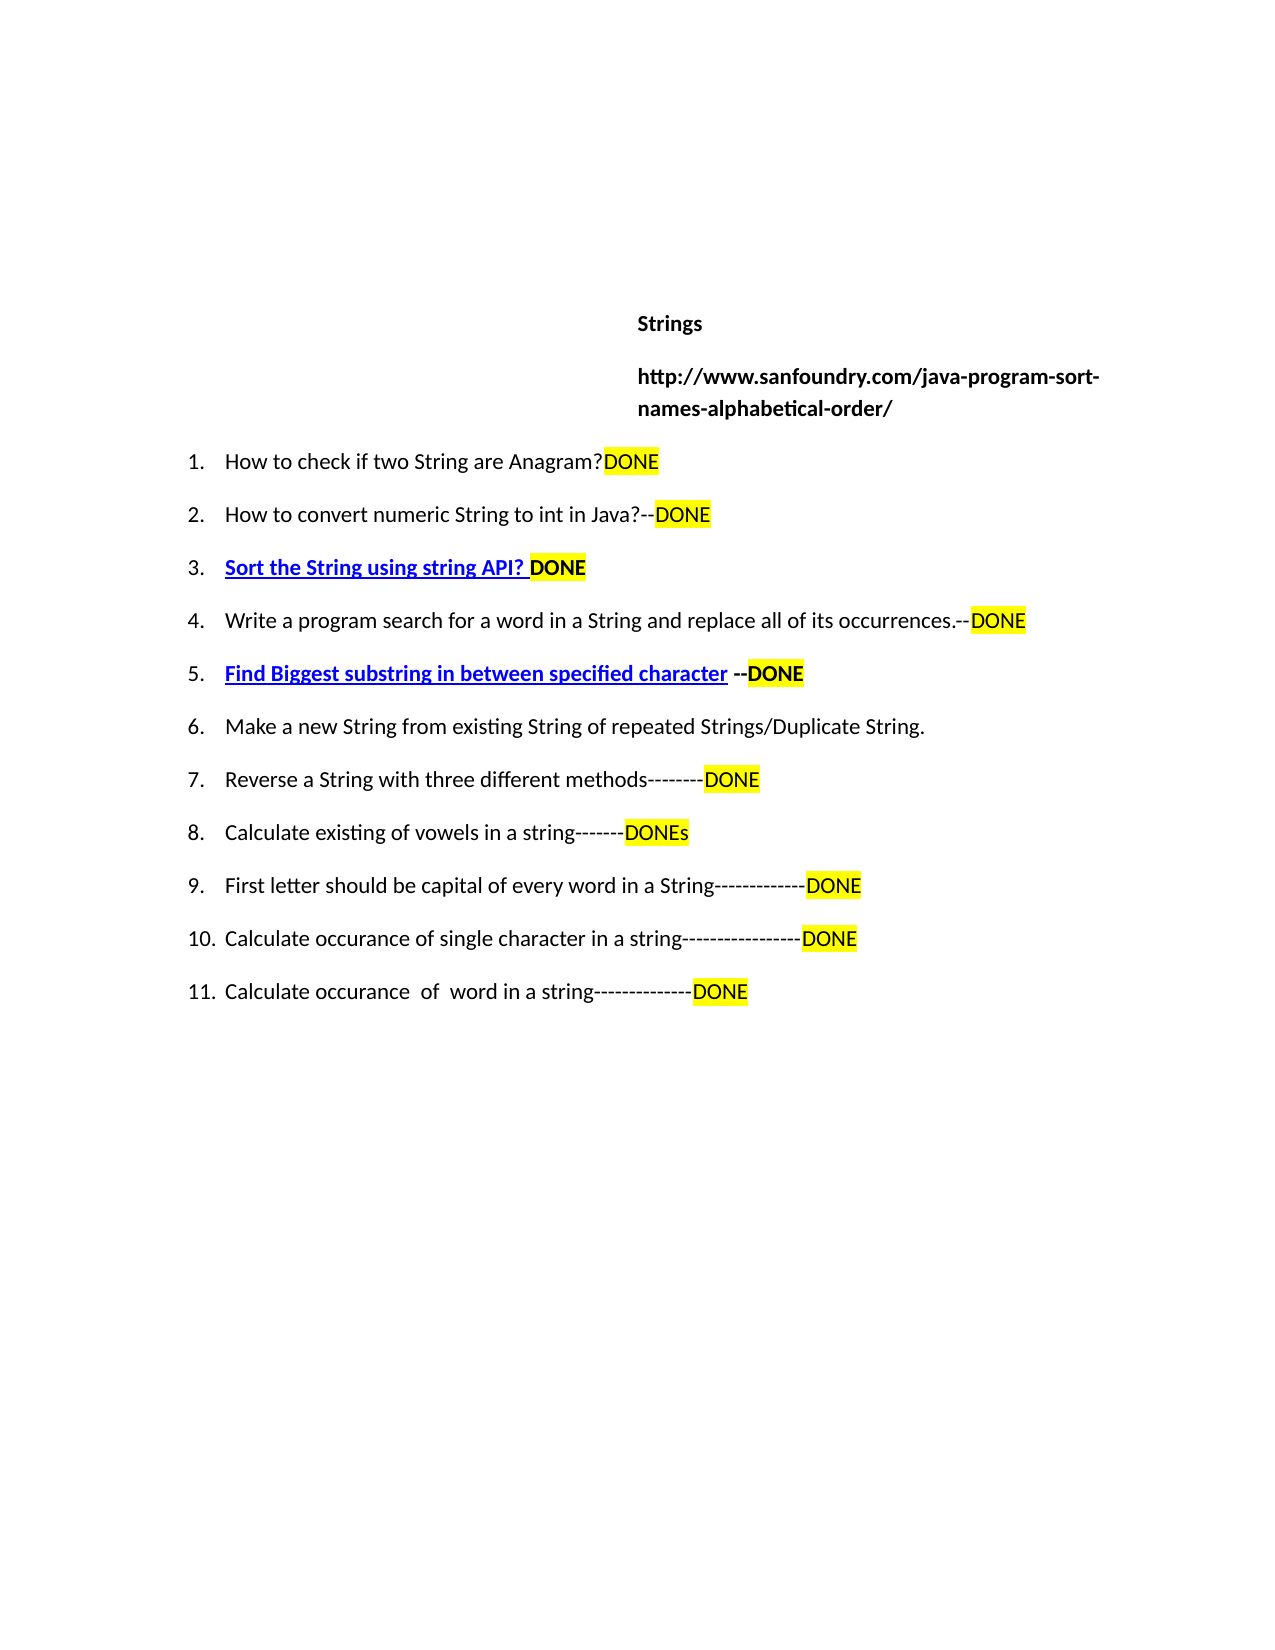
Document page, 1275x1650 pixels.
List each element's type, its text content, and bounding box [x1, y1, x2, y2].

list Calculate occurance of word in a string--------------DONE [187, 977, 1125, 1006]
list Calculate existing of vowels in a string-------DONEs [187, 818, 1125, 846]
list How to convert numeric String to int in Java?--DONE [187, 500, 1125, 528]
list How to check if two String are Anagram?DONE [187, 447, 1125, 475]
list Sort the String using string API? DONE [187, 553, 1125, 581]
list Write a program search for a word in a String and replace all of its occurrences.--DONE [187, 606, 1125, 634]
list Reverse a String with three different methods--------DONE [187, 765, 1125, 793]
list Find Biggest substring in between specified character --DONE [187, 659, 1125, 687]
text Strings [637, 309, 1125, 337]
text http://www.sanfoundry.com/java-program-sort-names-alphabetical-order/ [637, 362, 1125, 422]
list Make a new String from existing String of repeated Strings/Duplicate String. [187, 712, 1125, 740]
list Calculate occurance of single character in a string-----------------DONE [187, 924, 1125, 952]
list First letter should be capital of every word in a String-------------DONE [187, 871, 1125, 899]
